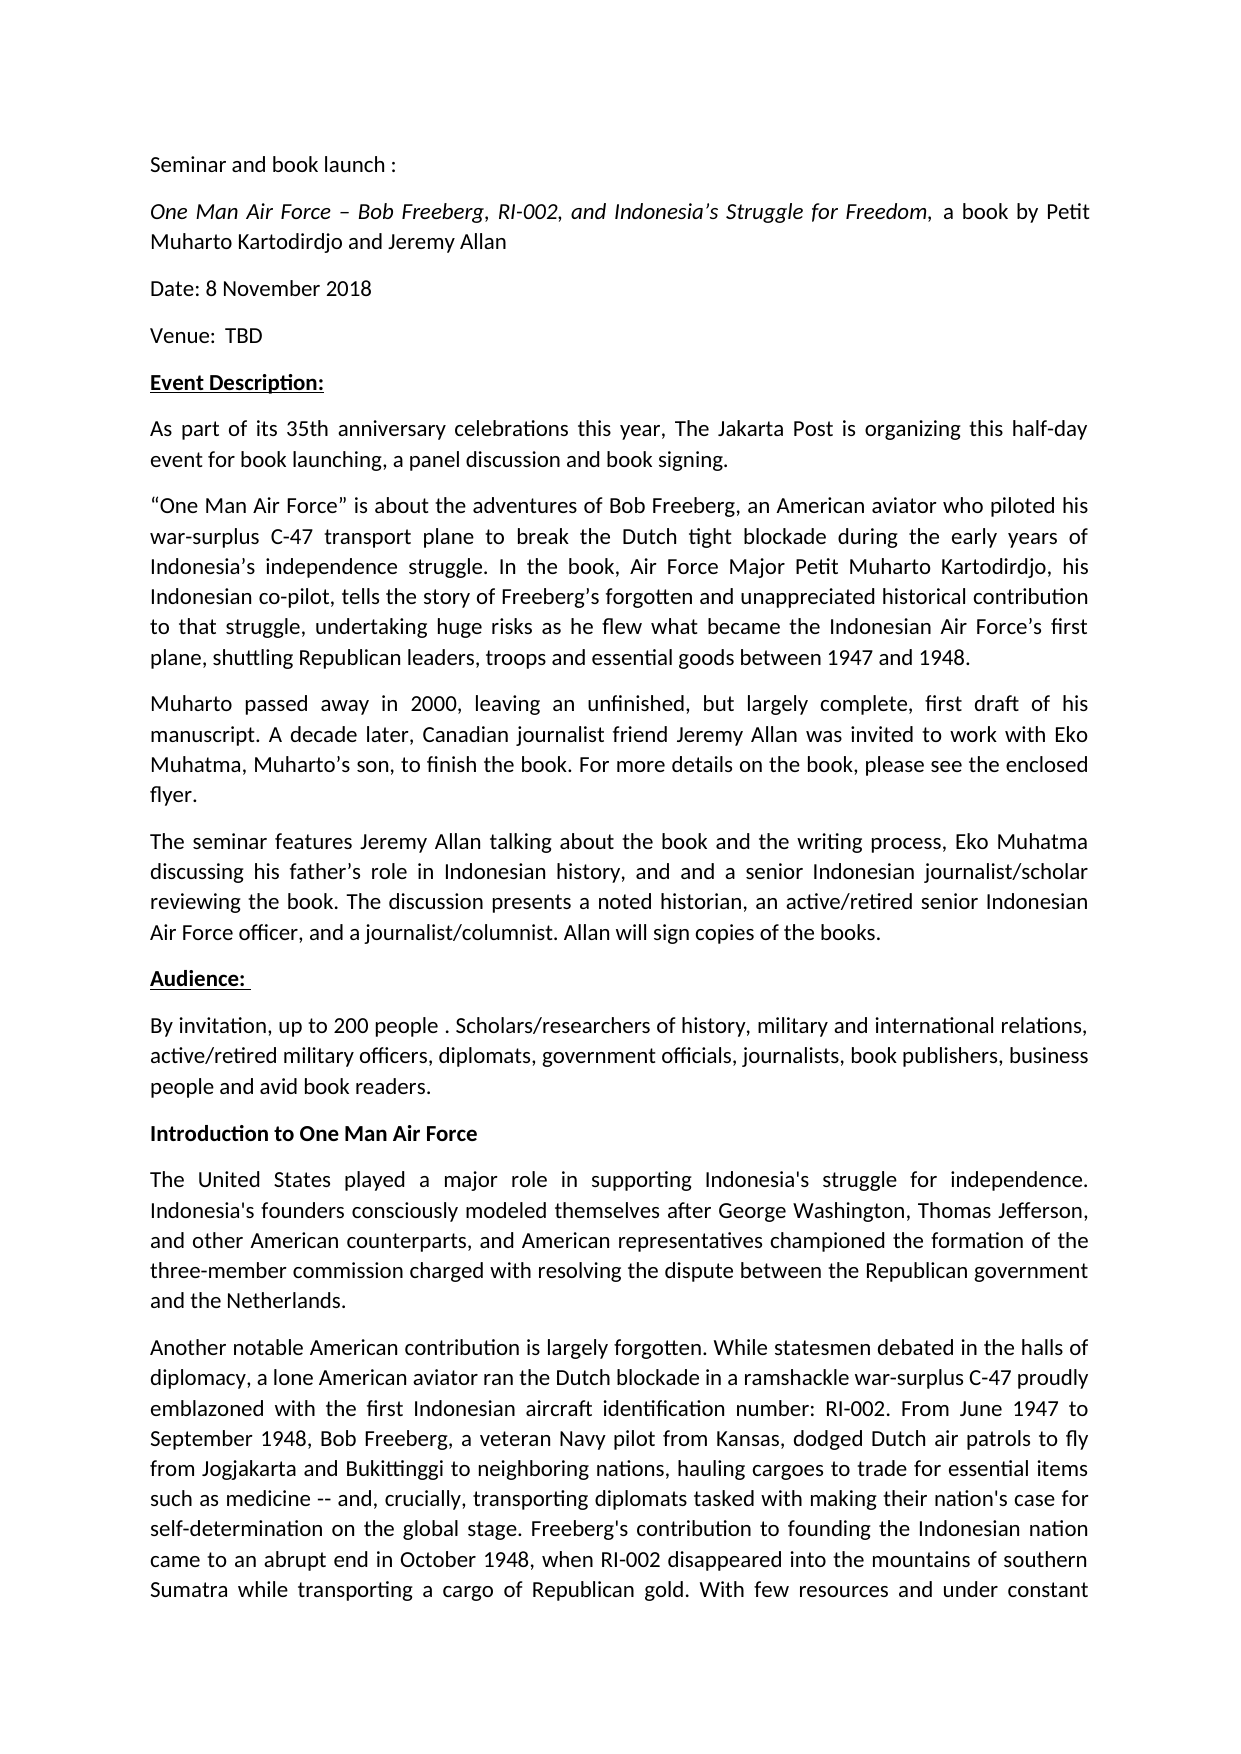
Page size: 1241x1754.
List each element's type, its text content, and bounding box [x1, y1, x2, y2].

text Another notable American contribution is largely forgotten. While statesmen debated in the halls of diplomacy, a lone American aviator ran the Dutch blockade in a ramshackle war-surplus C-47 proudly emblazoned with the first Indonesian aircraft identification number: RI-002. From June 1947 to September 1948, Bob Freeberg, a veteran Navy pilot from Kansas, dodged Dutch air patrols to fly from Jogjakarta and Bukittinggi to neighboring nations, hauling cargoes to trade for essential items such as medicine -- and, crucially, transporting diplomats tasked with making their nation's case for self-determination on the global stage. Freeberg's contribution to founding the Indonesian nation came to an abrupt end in October 1948, when RI-002 disappeared into the mountains of southern Sumatra while transporting a cargo of Republican gold. With few resources and under constant [150, 1333, 1090, 1603]
text The United States played a major role in supporting Indonesia's struggle for independence. Indonesia's founders consciously modeled themselves after George Washington, Thomas Jefferson, and other American counterparts, and American representatives championed the formation of the three-member commission charged with resolving the dispute between the Republican government and the Netherlands. [150, 1166, 1090, 1314]
text Muharto passed away in 2000, leaving an unfinished, but largely complete, first draft of his manuscript. A decade later, Canadian journalist friend Jeremy Allan was invited to work with Eko Muhatma, Muharto’s son, to finish the book. For more details on the book, please see the enclosed flyer. [150, 689, 1090, 808]
text Venue: TBD [150, 321, 1090, 349]
text Date: 8 November 2018 [150, 274, 1090, 302]
text As part of its 35th anniversary celebrations this year, The Jakarta Post is organizing this half-day event for book launching, a panel discussion and book signing. [150, 414, 1090, 473]
text By invitation, up to 200 people . Scholars/researchers of history, military and international relations, active/retired military officers, diplomats, government officials, journalists, book publishers, business people and avid book readers. [150, 1011, 1090, 1100]
text Introduction to One Man Air Force [150, 1119, 1090, 1147]
text One Man Air Force – Bob Freeberg, RI-002, and Indonesia’s Struggle for Freedom, a book by Petit Muharto Kartodirdjo and Jeremy Allan [150, 197, 1090, 255]
text Audience: [150, 964, 1090, 993]
text The seminar features Jeremy Allan talking about the book and the writing process, Eko Muhatma discussing his father’s role in Indonesian history, and and a senior Indonesian journalist/scholar reviewing the book. The discussion presents a noted historian, an active/retired senior Indonesian Air Force officer, and a journalist/columnist. Allan will sign copies of the books. [150, 827, 1090, 946]
text Seminar and book launch : [150, 150, 1090, 178]
text “One Man Air Force” is about the adventures of Bob Freeberg, an American aviator who piloted his war-surplus C-47 transport plane to break the Dutch tight blockade during the early years of Indonesia’s independence struggle. In the book, Air Force Major Petit Muharto Kartodirdjo, his Indonesian co-pilot, tells the story of Freeberg’s forgotten and unappreciated historical contribution to that struggle, undertaking huge risks as he flew what became the Indonesian Air Force’s first plane, shuttling Republican leaders, troops and essential goods between 1947 and 1948. [150, 492, 1090, 671]
text Event Description: [150, 368, 1090, 396]
